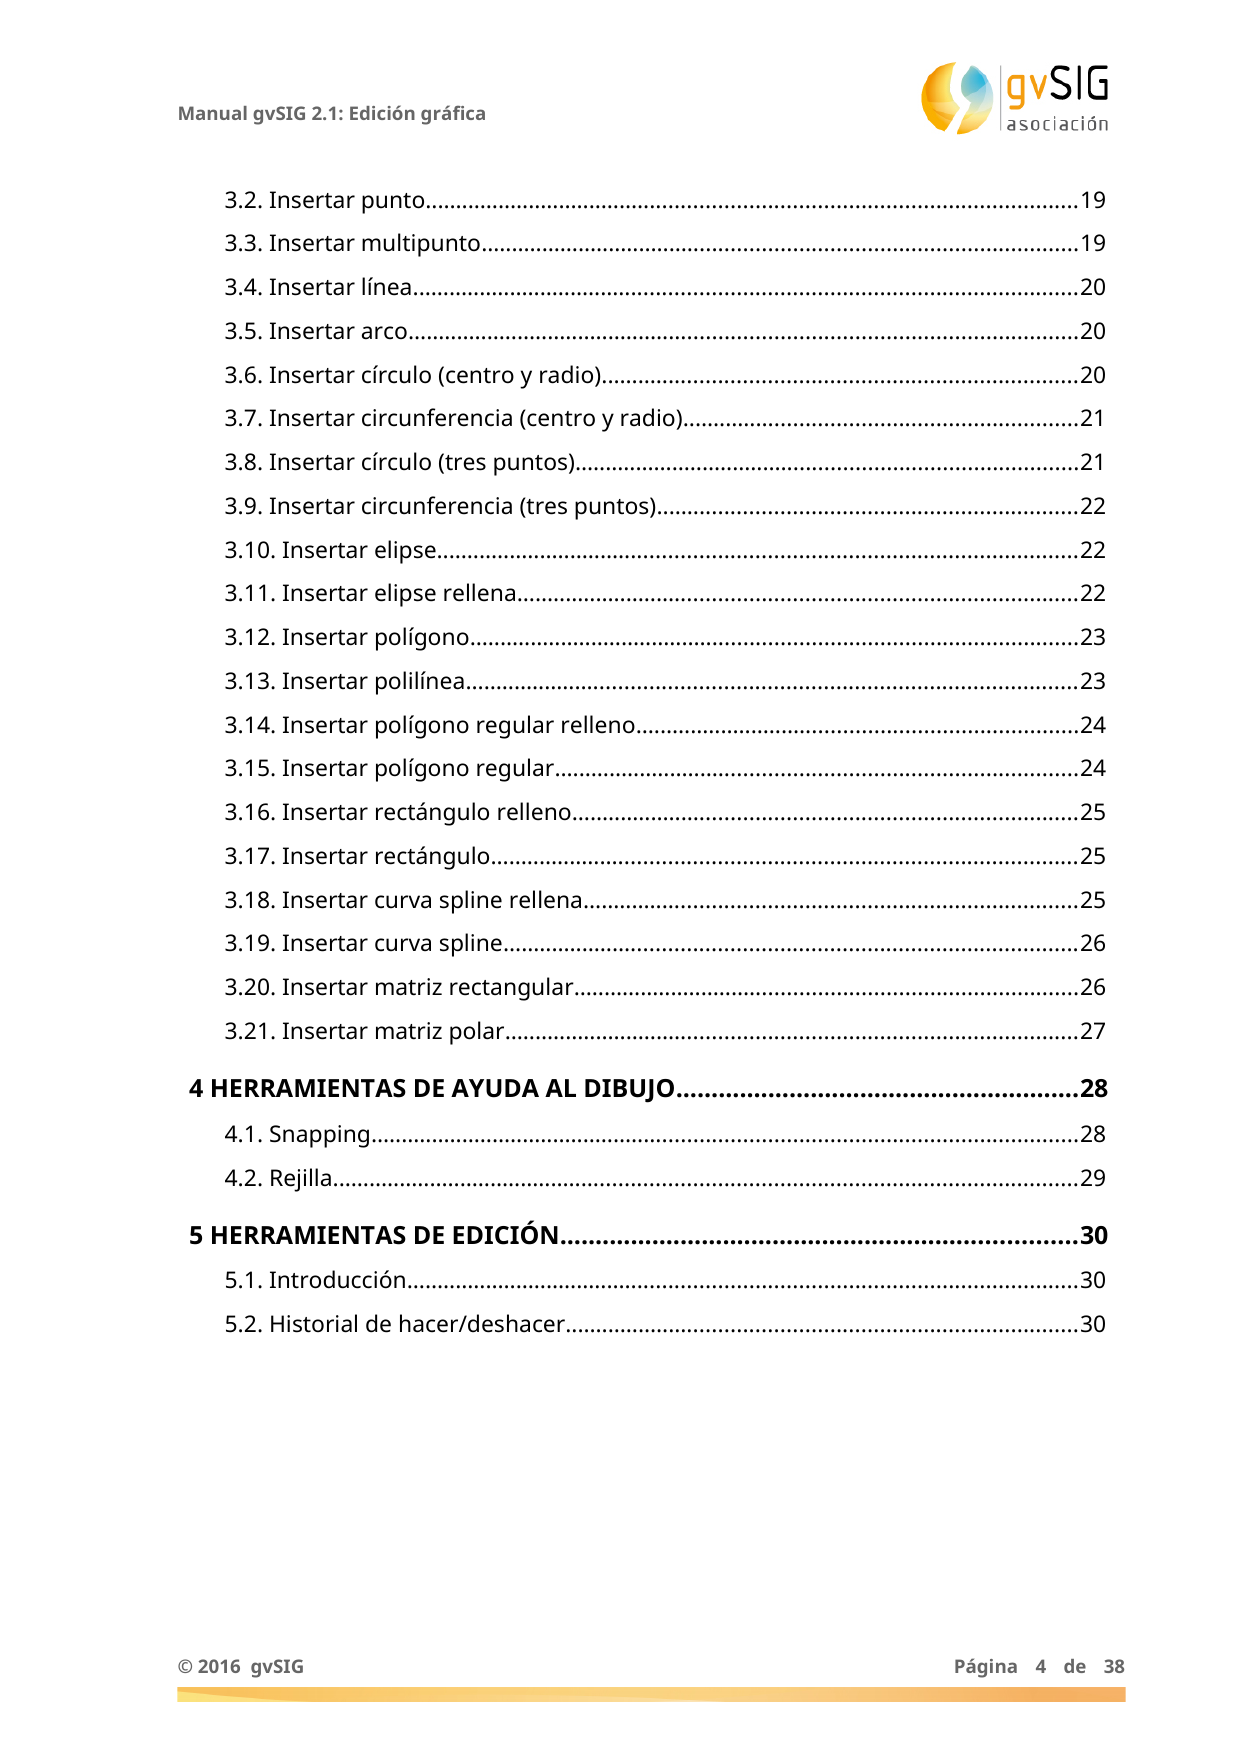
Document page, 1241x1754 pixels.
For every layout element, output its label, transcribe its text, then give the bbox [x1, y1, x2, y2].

text 3.8. Insertar círculo (tres puntos) 21 [218, 446, 1125, 477]
text 5.1. Introducción 30 [218, 1264, 1125, 1296]
text 5.2. Historial de hacer/deshacer 30 [218, 1308, 1125, 1339]
text 3.21. Insertar matriz polar 27 [218, 1015, 1125, 1046]
text 3.19. Insertar curva spline 26 [218, 927, 1125, 959]
text 3.9. Insertar circunferencia (tres puntos) 22 [218, 490, 1125, 521]
text 3.11. Insertar elipse rellena 22 [218, 577, 1125, 609]
text 3.12. Insertar polígono 23 [218, 621, 1125, 652]
text 3.5. Insertar arco 20 [218, 315, 1125, 346]
text 3.10. Insertar elipse 22 [218, 534, 1125, 565]
picture [902, 47, 1122, 148]
text 4.1. Snapping 28 [218, 1118, 1125, 1149]
text 3.3. Insertar multipunto 19 [218, 227, 1125, 259]
text 3.4. Insertar línea 20 [218, 271, 1125, 302]
text 5 Herramientas de edición 30 [189, 1218, 1125, 1252]
text 3.7. Insertar circunferencia (centro y radio) 21 [218, 402, 1125, 434]
text 4 Herramientas de AYUDA AL DIBUJO 28 [189, 1071, 1125, 1105]
text 3.2. Insertar punto 19 [218, 184, 1125, 215]
text 3.20. Insertar matriz rectangular 26 [218, 971, 1125, 1002]
text 3.6. Insertar círculo (centro y radio) 20 [218, 359, 1125, 390]
text 3.16. Insertar rectángulo relleno 25 [218, 796, 1125, 827]
text 3.14. Insertar polígono regular relleno 24 [218, 709, 1125, 740]
text 3.13. Insertar polilínea 23 [218, 665, 1125, 696]
text 3.17. Insertar rectángulo 25 [218, 840, 1125, 871]
text 4.2. Rejilla 29 [218, 1161, 1125, 1193]
picture [177, 1687, 1126, 1702]
text 3.18. Insertar curva spline rellena 25 [218, 884, 1125, 915]
text 3.15. Insertar polígono regular 24 [218, 752, 1125, 784]
